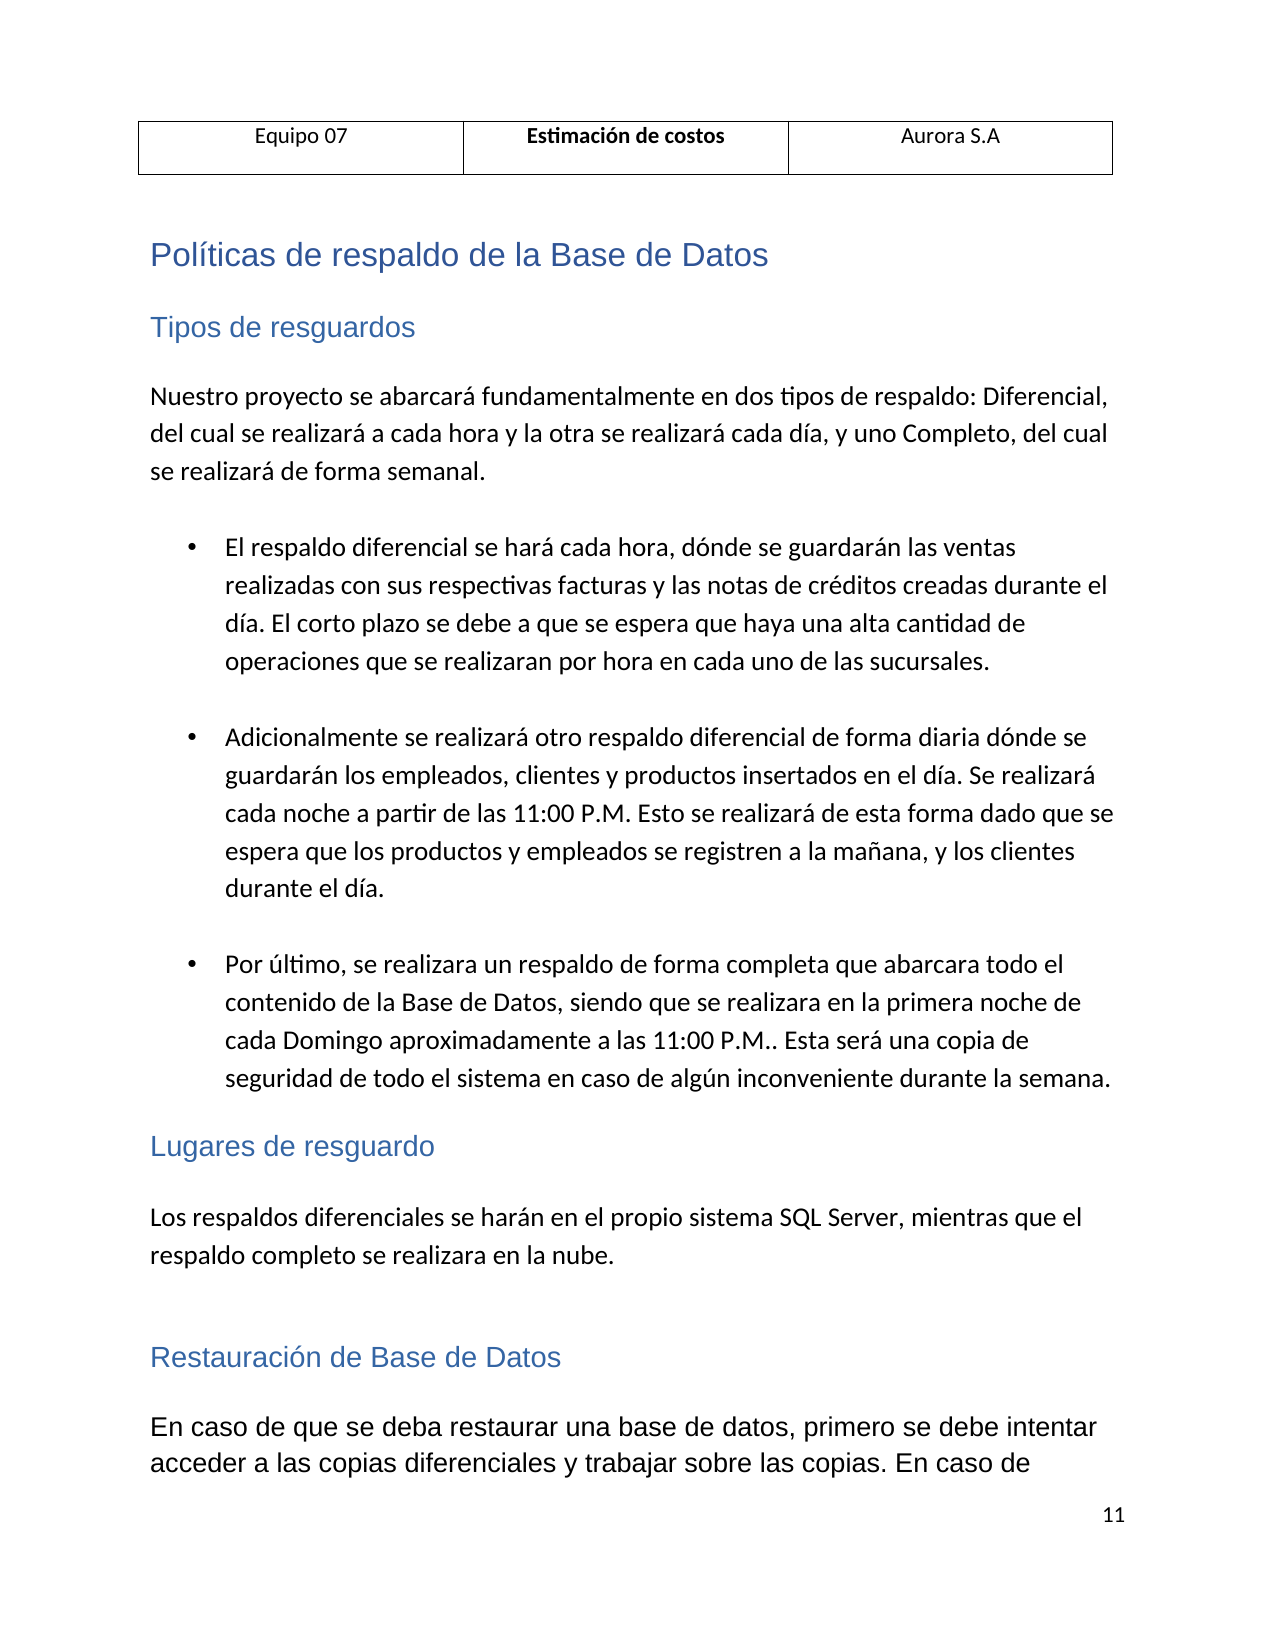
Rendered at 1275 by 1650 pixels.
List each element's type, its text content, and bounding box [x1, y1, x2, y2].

list Adicionalmente se realizará otro respaldo diferencial de forma diaria dónde se guardarán los empleados, clientes y productos insertados en el día. Se realizará cada noche a partir de las 11:00 P.M. Esto se realizará de esta forma dado que se espera que los productos y empleados se registren a la mañana, y los clientes durante el día. [187, 720, 1125, 904]
text En caso de que se deba restaurar una base de datos, primero se debe intentar acceder a las copias diferenciales y trabajar sobre las copias. En caso de [150, 1411, 1125, 1478]
text Nuestro proyecto se abarcará fundamentalmente en dos tipos de respaldo: Diferencial, del cual se realizará a cada hora y la otra se realizará cada día, y uno Completo, del cual se realizará de forma semanal. [150, 379, 1125, 487]
text Tipos de resguardos [150, 310, 1125, 343]
subtitle Políticas de respaldo de la Base de Datos [150, 236, 1125, 274]
text Los respaldos diferenciales se harán en el propio sistema SQL Server, mientras que el respaldo completo se realizara en la nube. [150, 1200, 1125, 1271]
text Restauración de Base de Datos [150, 1340, 1125, 1374]
list Por último, se realizara un respaldo de forma completa que abarcara todo el contenido de la Base de Datos, siendo que se realizara en la primera noche de cada Domingo aproximadamente a las 11:00 P.M.. Esta será una copia de seguridad de todo el sistema en caso de algún inconveniente durante la semana. [187, 947, 1125, 1094]
text Lugares de resguardo [150, 1129, 1125, 1163]
list El respaldo diferencial se hará cada hora, dónde se guardarán las ventas realizadas con sus respectivas facturas y las notas de créditos creadas durante el día. El corto plazo se debe a que se espera que haya una alta cantidad de operaciones que se realizaran por hora en cada uno de las sucursales. [187, 530, 1125, 677]
